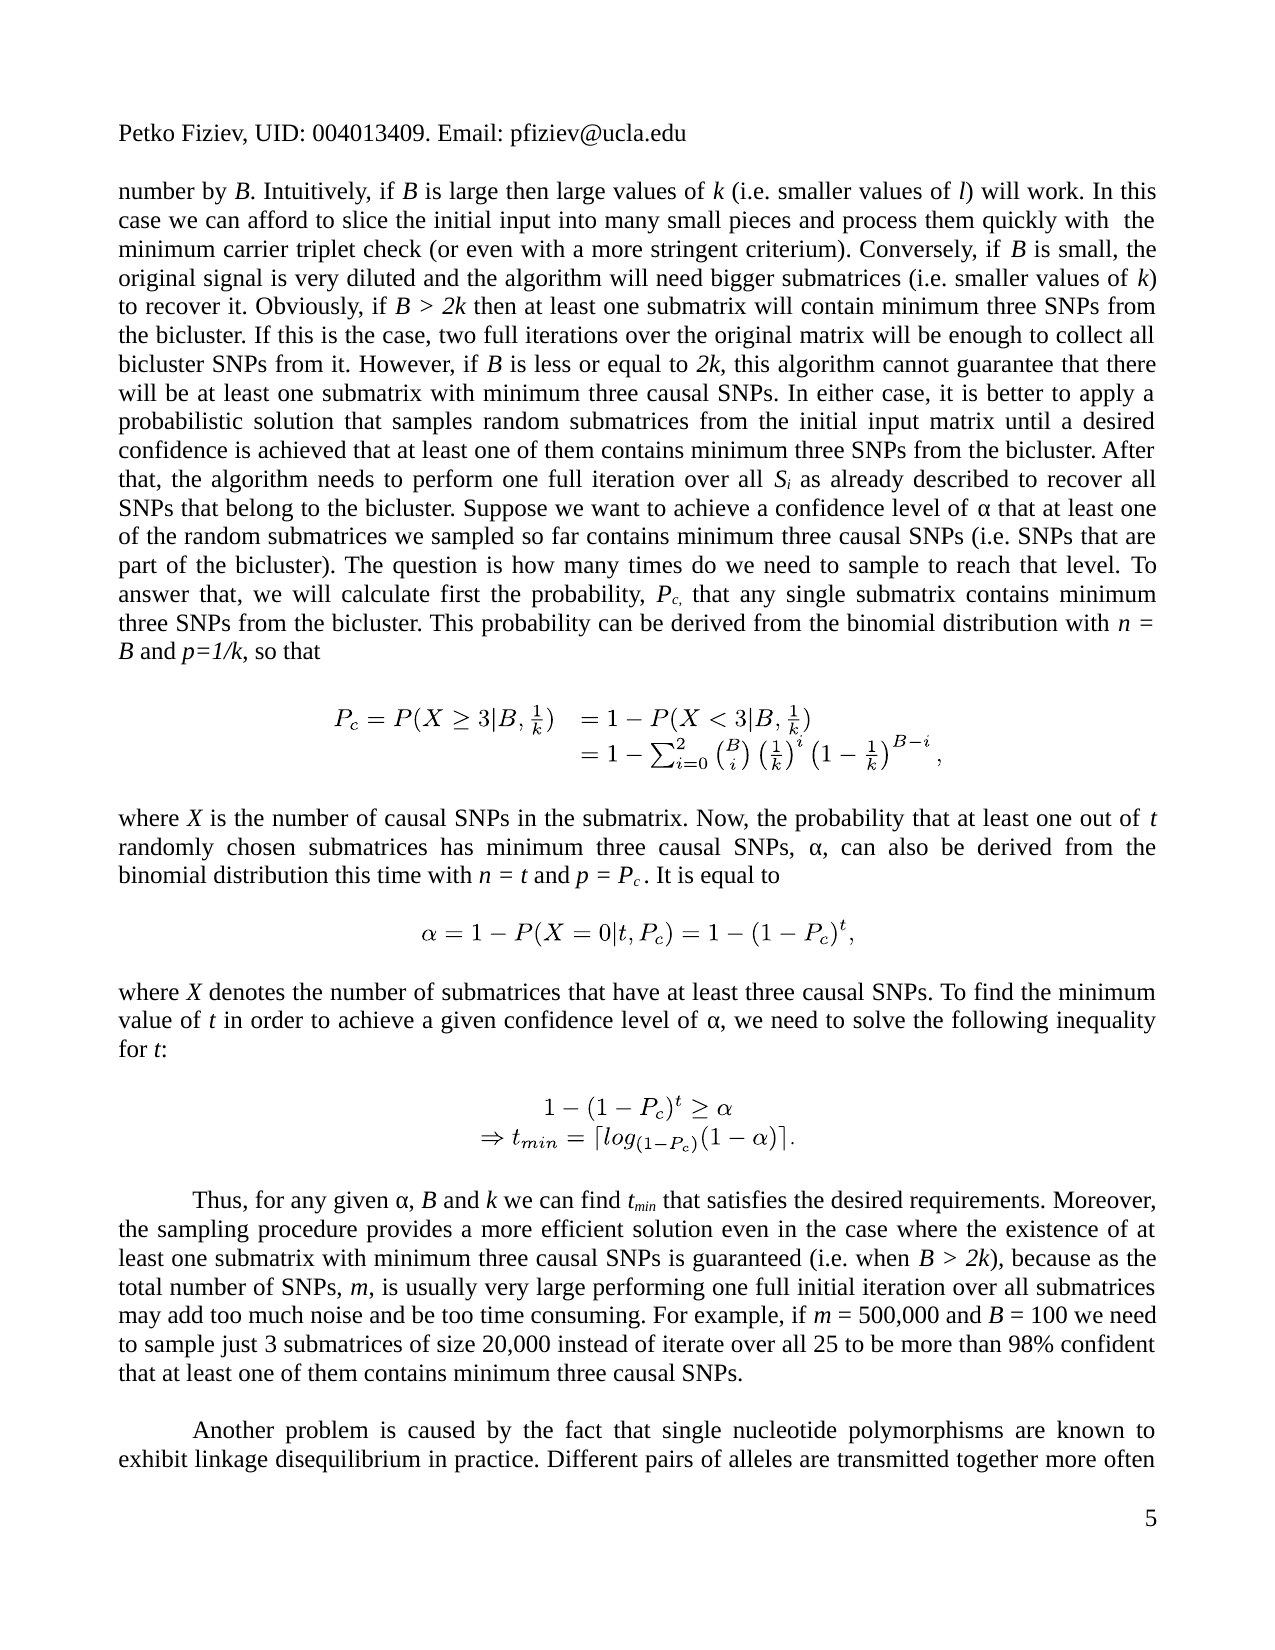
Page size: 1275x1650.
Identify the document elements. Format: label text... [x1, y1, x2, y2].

text where X is the number of causal SNPs in the submatrix. Now, the probability that at least one out of t randomly chosen submatrices has minimum three causal SNPs, α, can also be derived from the binomial distribution this time with n = t and p = Pc . It is equal to [118, 803, 1157, 889]
text where X denotes the number of submatrices that have at least three causal SNPs. To find the minimum value of t in order to achieve a given confidence level of α, we need to solve the following inequality for t: [118, 977, 1157, 1063]
text Thus, for any given α, B and k we can find tmin that satisfies the desired requirements. Moreover, the sampling procedure provides a more efficient solution even in the case where the existence of at least one submatrix with minimum three causal SNPs is guaranteed (i.e. when B > 2k), because as the total number of SNPs, m, is usually very large performing one full initial iteration over all submatrices may add too much noise and be too time consuming. For example, if m = 500,000 and B = 100 we need to sample just 3 submatrices of size 20,000 instead of iterate over all 25 to be more than 98% confident that at least one of them contains minimum three causal SNPs. [118, 1185, 1157, 1387]
text Another problem is caused by the fact that single nucleotide polymorphisms are known to exhibit linkage disequilibrium in practice. Different pairs of alleles are transmitted together more often [118, 1415, 1157, 1473]
text number by B. Intuitively, if B is large then large values of k (i.e. smaller values of l) will work. In this case we can afford to slice the initial input into many small pieces and process them quickly with the minimum carrier triplet check (or even with a more stringent criterium). Conversely, if B is small, the original signal is very diluted and the algorithm will need bigger submatrices (i.e. smaller values of k) to recover it. Obviously, if B > 2k then at least one submatrix will contain minimum three SNPs from the bicluster. If this is the case, two full iterations over the original matrix will be enough to collect all bicluster SNPs from it. However, if B is less or equal to 2k, this algorithm cannot guarantee that there will be at least one submatrix with minimum three causal SNPs. In either case, it is better to apply a probabilistic solution that samples random submatrices from the initial input matrix until a desired confidence is achieved that at least one of them contains minimum three SNPs from the bicluster. After that, the algorithm needs to perform one full iteration over all Si as already described to recover all SNPs that belong to the bicluster. Suppose we want to achieve a confidence level of α that at least one of the random submatrices we sampled so far contains minimum three causal SNPs (i.e. SNPs that are part of the bicluster). The question is how many times do we need to sample to reach that level. To answer that, we will calculate first the probability, Pc, that any single submatrix contains minimum three SNPs from the bicluster. This probability can be derived from the binomial distribution with n = B and p=1/k, so that [118, 176, 1157, 665]
